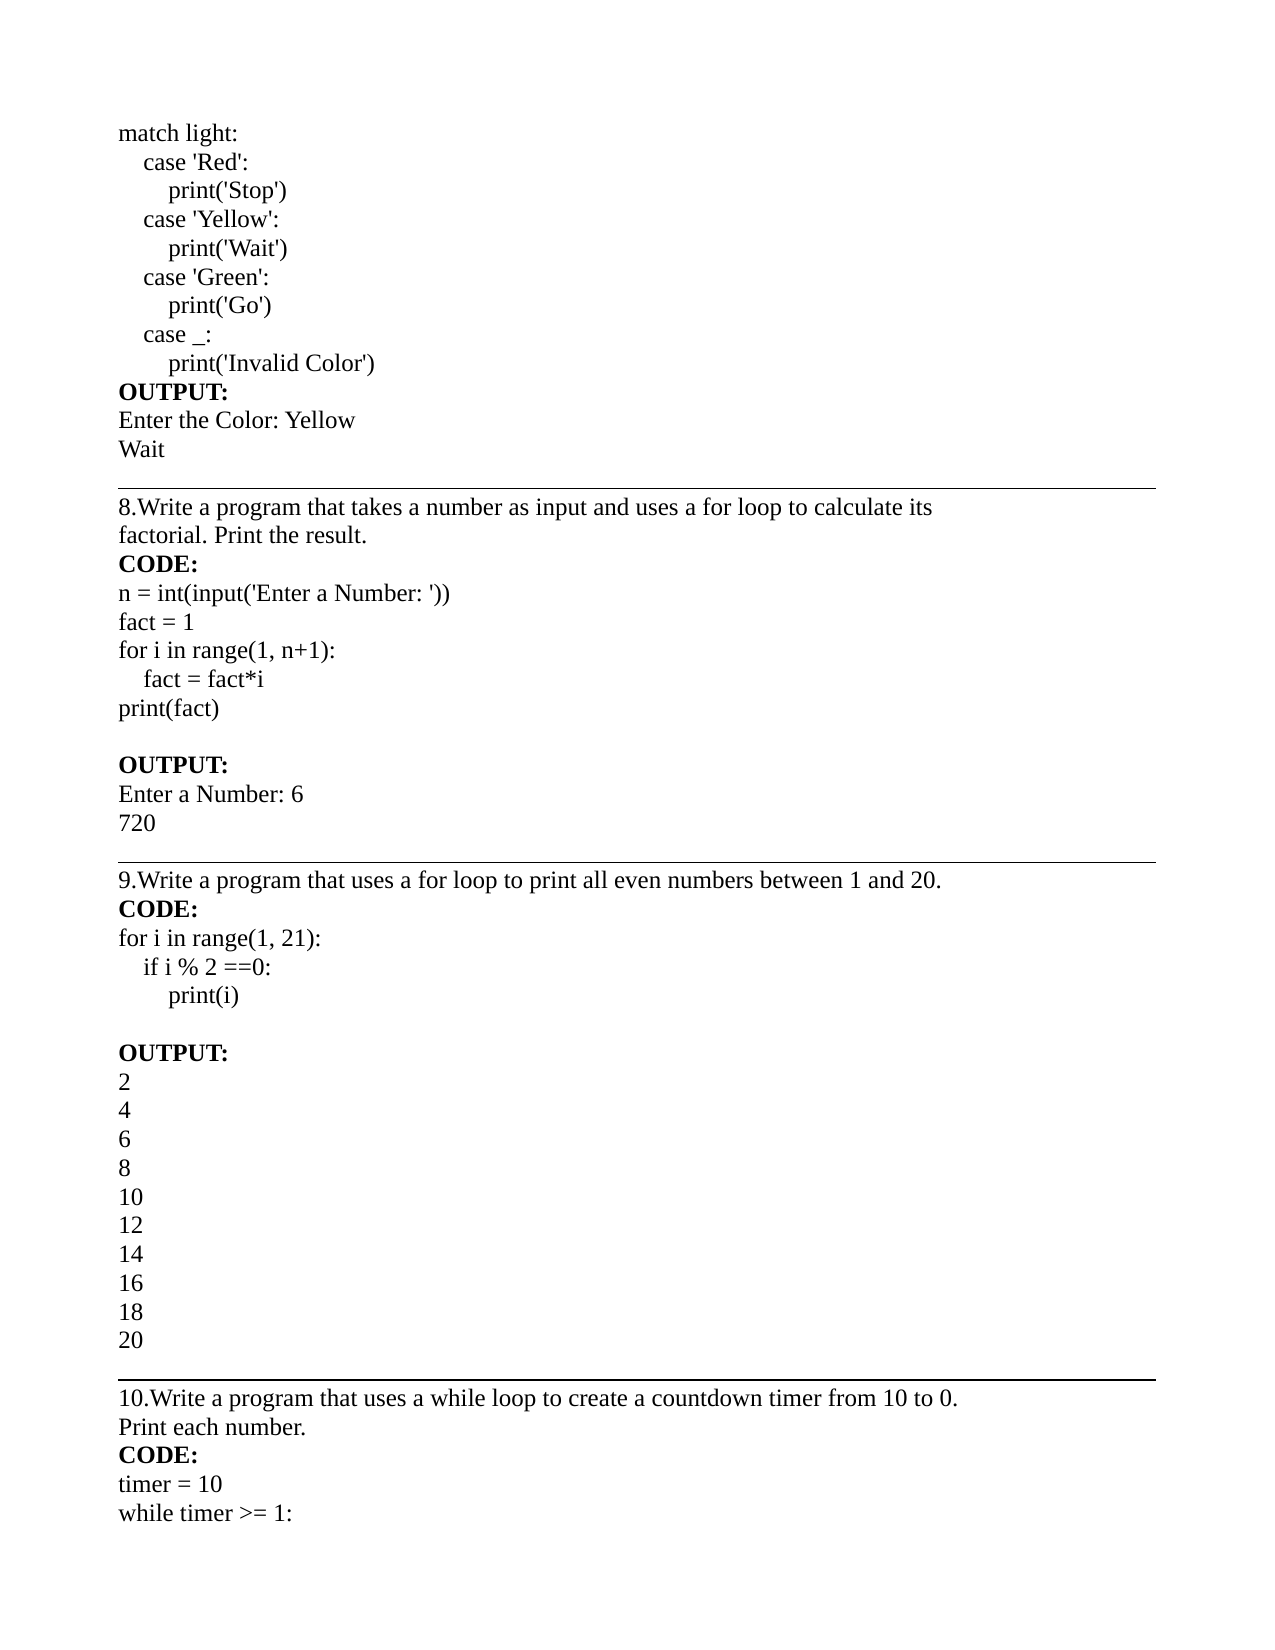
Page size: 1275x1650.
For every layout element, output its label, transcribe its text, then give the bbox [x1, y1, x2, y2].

text case 'Red': [118, 147, 1157, 176]
text Enter the Color: Yellow [118, 406, 1157, 434]
text case _: [118, 319, 1157, 348]
text timer = 10 [118, 1469, 1157, 1498]
text for i in range(1, 21): [118, 923, 1157, 952]
text 16 [118, 1268, 1157, 1297]
text 8 [118, 1153, 1157, 1182]
text print('Stop') [118, 176, 1157, 204]
text Print each number. [118, 1412, 1157, 1441]
text case 'Green': [118, 262, 1157, 291]
text match light: [118, 118, 1157, 147]
text fact = fact*i [118, 664, 1157, 693]
text factorial. Print the result. [118, 521, 1157, 549]
text OUTPUT: [118, 751, 1157, 779]
text case 'Yellow': [118, 204, 1157, 233]
text CODE: [118, 549, 1157, 578]
text 18 [118, 1297, 1157, 1326]
text print('Invalid Color') [118, 348, 1157, 377]
text OUTPUT: [118, 1038, 1157, 1067]
text 2 [118, 1067, 1157, 1096]
text 8.Write a program that takes a number as input and uses a for loop to calculate its [118, 492, 1157, 521]
text 6 [118, 1124, 1157, 1153]
text Wait [118, 434, 1157, 463]
text 12 [118, 1211, 1157, 1239]
text CODE: [118, 894, 1157, 923]
text 10 [118, 1182, 1157, 1211]
text if i % 2 ==0: [118, 952, 1157, 981]
text n = int(input('Enter a Number: ')) [118, 578, 1157, 607]
text 20 [118, 1326, 1157, 1354]
text print(fact) [118, 693, 1157, 722]
text Enter a Number: 6 [118, 779, 1157, 808]
text CODE: [118, 1441, 1157, 1469]
text OUTPUT: [118, 377, 1157, 406]
text 720 [118, 808, 1157, 837]
text print(i) [118, 981, 1157, 1009]
text fact = 1 [118, 607, 1157, 636]
text 4 [118, 1096, 1157, 1124]
text while timer >= 1: [118, 1498, 1157, 1527]
text 10.Write a program that uses a while loop to create a countdown timer from 10 to 0. [118, 1383, 1157, 1412]
text 9.Write a program that uses a for loop to print all even numbers between 1 and 20. [118, 866, 1157, 894]
text print('Wait') [118, 233, 1157, 262]
text for i in range(1, n+1): [118, 636, 1157, 664]
text 14 [118, 1239, 1157, 1268]
text print('Go') [118, 291, 1157, 319]
